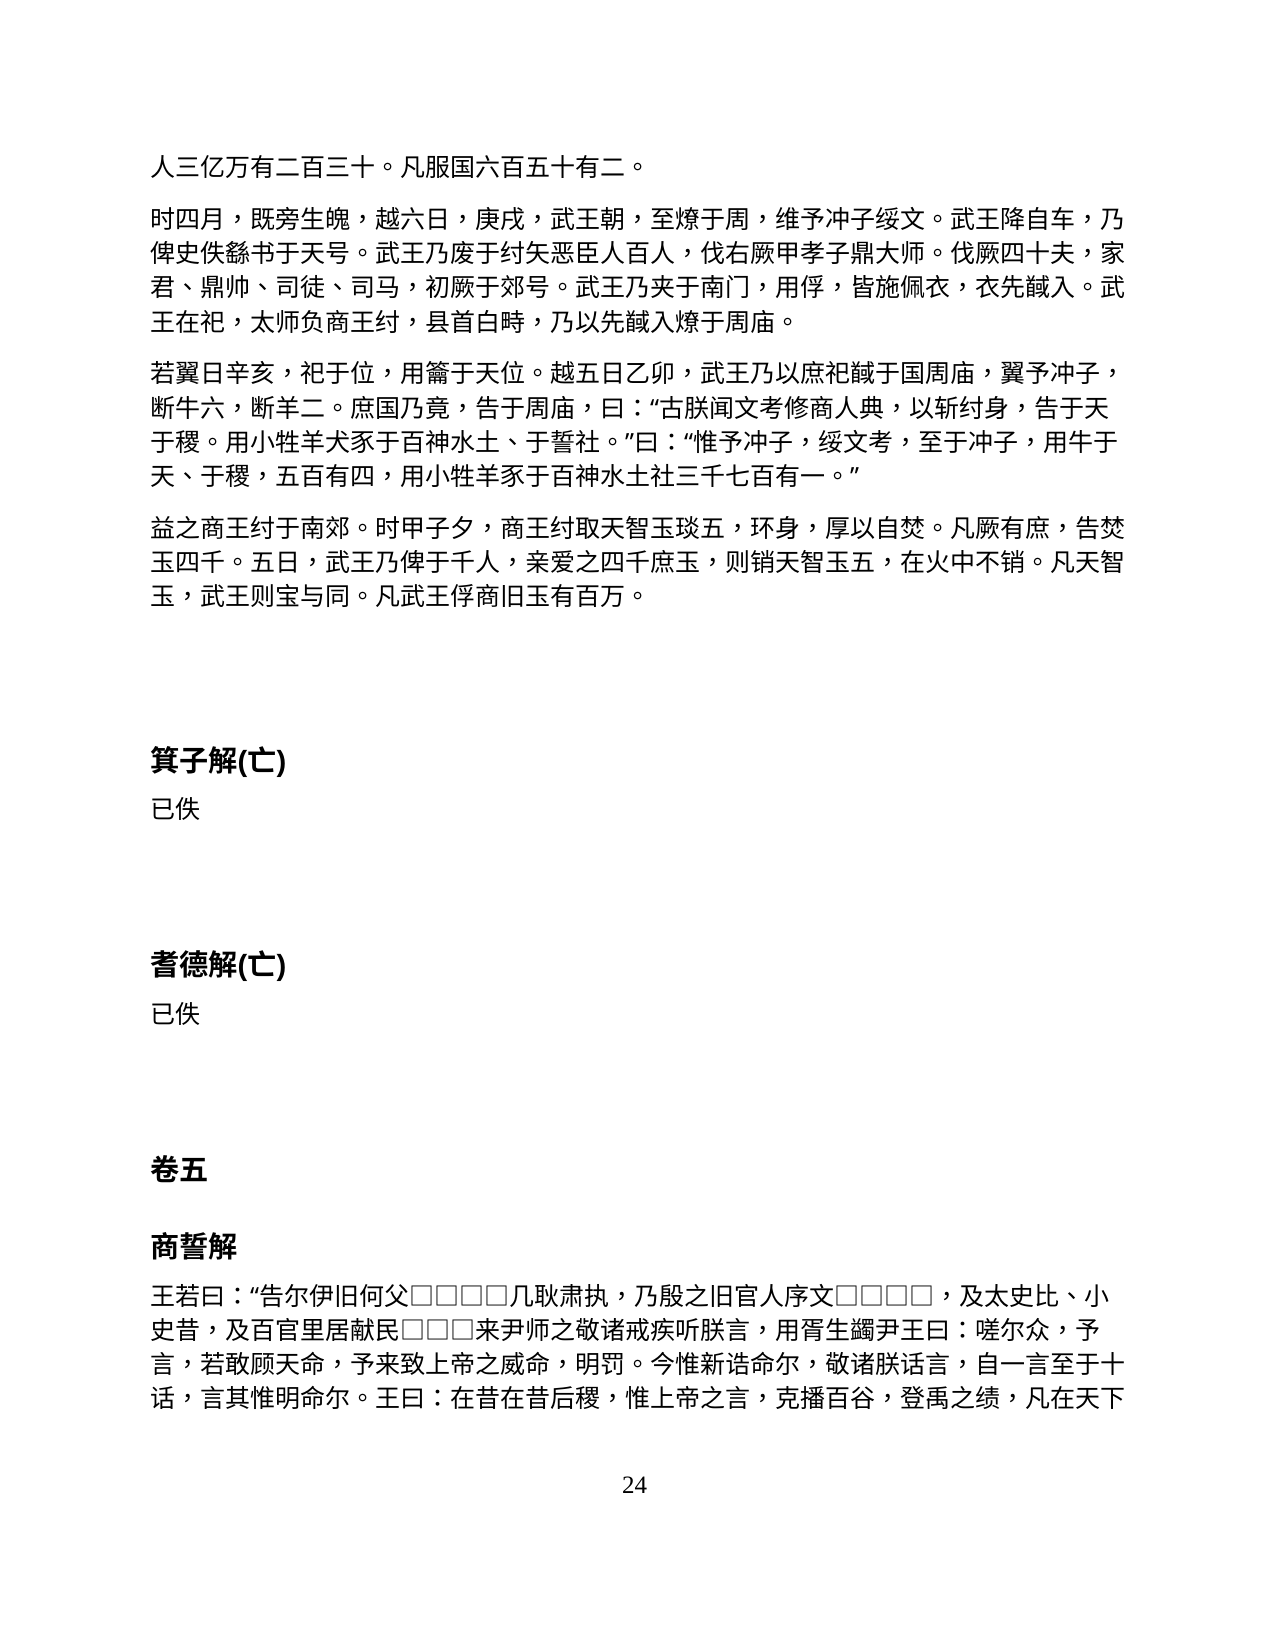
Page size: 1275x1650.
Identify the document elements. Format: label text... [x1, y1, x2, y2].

subtitle 商誓解 [150, 1226, 1125, 1266]
text 已佚 [150, 792, 1125, 826]
text 人三亿万有二百三十。凡服国六百五十有二。 [150, 150, 1125, 184]
text 益之商王纣于南郊。时甲子夕，商王纣取天智玉琰五，环身，厚以自焚。凡厥有庶，告焚玉四千。五日，武王乃俾于千人，亲爱之四千庶玉，则销天智玉五，在火中不销。凡天智玉，武王则宝与同。凡武王俘商旧玉有百万。 [150, 510, 1125, 612]
text 若翼日辛亥，祀于位，用籥于天位。越五日乙卯，武王乃以庶祀馘于国周庙，翼予冲子，断牛六，断羊二。庶国乃竟，告于周庙，曰：“古朕闻文考修商人典，以斩纣身，告于天于稷。用小牲羊犬豕于百神水土、于誓社。”曰：“惟予冲子，绥文考，至于冲子，用牛于天、于稷，五百有四，用小牲羊豕于百神水土社三千七百有一。” [150, 356, 1125, 492]
subtitle 箕子解(亡) [150, 740, 1125, 779]
text 已佚 [150, 997, 1125, 1031]
subtitle 耆德解(亡) [150, 944, 1125, 984]
text 时四月，既旁生魄，越六日，庚戌，武王朝，至燎于周，维予冲子绥文。武王降自车，乃俾史佚繇书于天号。武王乃废于纣矢恶臣人百人，伐右厥甲孝子鼎大师。伐厥四十夫，家君、鼎帅、司徒、司马，初厥于郊号。武王乃夹于南门，用俘，皆施佩衣，衣先馘入。武王在祀，太师负商王纣，县首白畤，乃以先馘入燎于周庙。 [150, 202, 1125, 338]
text 王若曰：“告尔伊旧何父□□□□几耿肃执，乃殷之旧官人序文□□□□，及太史比、小史昔，及百官里居献民□□□来尹师之敬诸戒疾听朕言，用胥生蠲尹王曰：嗟尔众，予言，若敢顾天命，予来致上帝之威命，明罚。今惟新诰命尔，敬诸朕话言，自一言至于十话，言其惟明命尔。王曰：在昔在昔后稷，惟上帝之言，克播百谷，登禹之绩，凡在天下 [150, 1278, 1125, 1414]
subtitle 卷五 [150, 1149, 1125, 1189]
